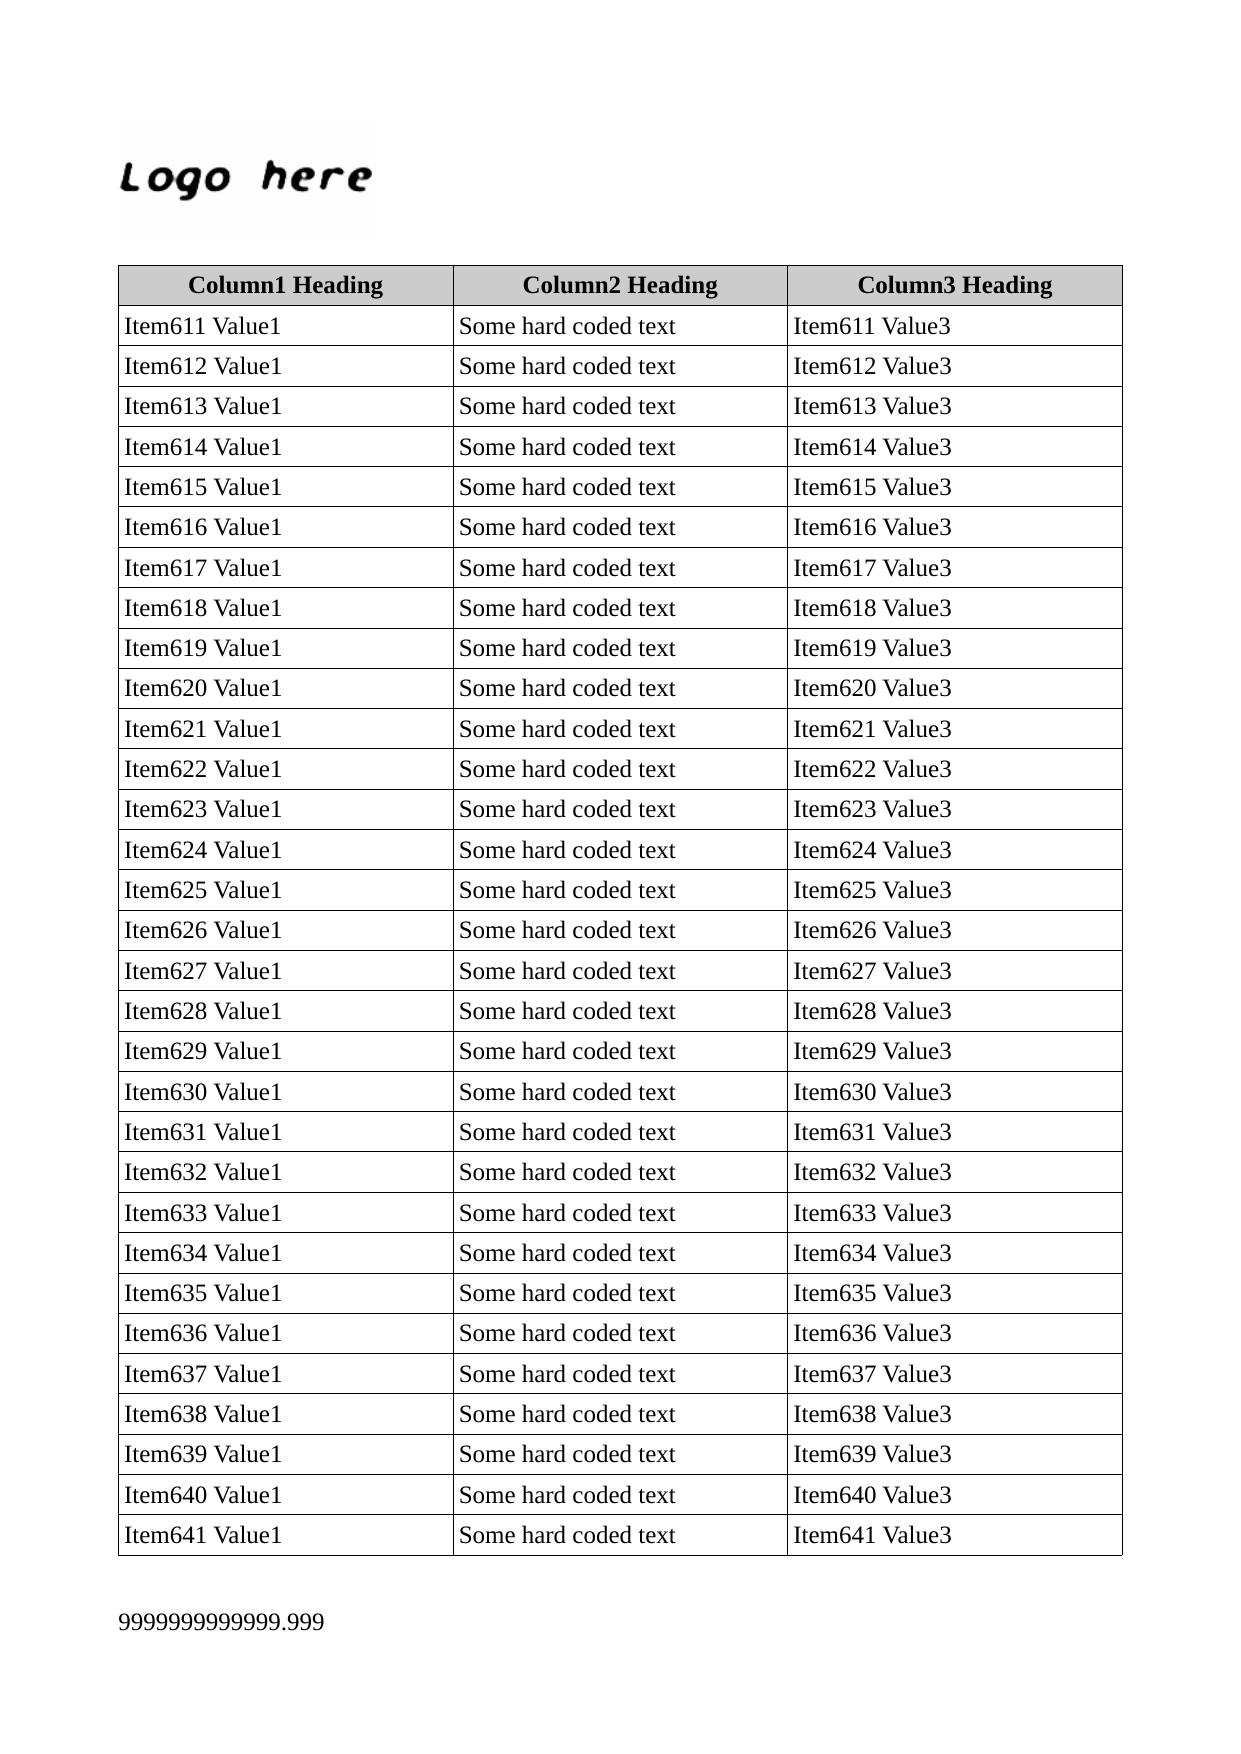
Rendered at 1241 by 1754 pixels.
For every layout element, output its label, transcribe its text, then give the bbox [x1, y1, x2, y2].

table_cell Some hard coded text [454, 911, 787, 950]
table_cell Item629 Value3 [788, 1032, 1122, 1071]
table_cell Item625 Value1 [119, 870, 453, 909]
table_cell Item620 Value3 [788, 669, 1122, 708]
table_cell Item618 Value3 [788, 588, 1122, 627]
table_cell Item634 Value1 [119, 1233, 453, 1272]
table_cell Item613 Value3 [788, 387, 1122, 426]
table_cell Item611 Value3 [788, 306, 1122, 345]
table_cell Item626 Value1 [119, 911, 453, 950]
table_cell Item613 Value1 [119, 387, 453, 426]
table_cell Item619 Value1 [119, 629, 453, 668]
table_header Column2 Heading [454, 266, 787, 305]
table_cell Item611 Value1 [119, 306, 453, 345]
table_cell Some hard coded text [454, 387, 787, 426]
table_cell Item624 Value1 [119, 830, 453, 869]
table_cell Item639 Value1 [119, 1435, 453, 1474]
table_cell Some hard coded text [454, 629, 787, 668]
table_cell Item635 Value3 [788, 1274, 1122, 1313]
table_cell Item617 Value3 [788, 548, 1122, 587]
table_cell Some hard coded text [454, 1274, 787, 1313]
table_cell Some hard coded text [454, 346, 787, 386]
table_cell Item622 Value1 [119, 749, 453, 789]
table_cell Item617 Value1 [119, 548, 453, 587]
table_cell Item616 Value3 [788, 507, 1122, 547]
table_cell Some hard coded text [454, 830, 787, 869]
table_cell Item631 Value1 [119, 1112, 453, 1151]
table_cell Item628 Value3 [788, 991, 1122, 1031]
table_cell Item640 Value3 [788, 1475, 1122, 1514]
table_cell Item614 Value3 [788, 427, 1122, 466]
table_cell Item628 Value1 [119, 991, 453, 1031]
table_cell Item638 Value1 [119, 1394, 453, 1434]
table_cell Some hard coded text [454, 507, 787, 547]
table_cell Item635 Value1 [119, 1274, 453, 1313]
table_cell Item614 Value1 [119, 427, 453, 466]
table_cell Some hard coded text [454, 1072, 787, 1111]
table_cell Item616 Value1 [119, 507, 453, 547]
table_cell Some hard coded text [454, 1193, 787, 1232]
table_cell Item636 Value1 [119, 1314, 453, 1353]
table_cell Some hard coded text [454, 1475, 787, 1514]
table_cell Item637 Value3 [788, 1354, 1122, 1393]
table_cell Item641 Value3 [788, 1515, 1122, 1554]
table_cell Some hard coded text [454, 790, 787, 829]
table_cell Item619 Value3 [788, 629, 1122, 668]
table_cell Some hard coded text [454, 1233, 787, 1272]
table_cell Item620 Value1 [119, 669, 453, 708]
table_cell Some hard coded text [454, 548, 787, 587]
table_cell Some hard coded text [454, 427, 787, 466]
table_cell Item612 Value1 [119, 346, 453, 386]
table_cell Item623 Value1 [119, 790, 453, 829]
table_cell Item629 Value1 [119, 1032, 453, 1071]
table_cell Item621 Value1 [119, 709, 453, 748]
table_cell Some hard coded text [454, 1435, 787, 1474]
picture [118, 118, 377, 236]
table_cell Item634 Value3 [788, 1233, 1122, 1272]
table_cell Item632 Value3 [788, 1152, 1122, 1192]
table_cell Some hard coded text [454, 951, 787, 990]
table_cell Item627 Value3 [788, 951, 1122, 990]
table_cell Some hard coded text [454, 1152, 787, 1192]
table_cell Item631 Value3 [788, 1112, 1122, 1151]
table_cell Item641 Value1 [119, 1515, 453, 1554]
table_cell Some hard coded text [454, 749, 787, 789]
table_cell Item621 Value3 [788, 709, 1122, 748]
table_header Column3 Heading [788, 266, 1122, 305]
table_cell Some hard coded text [454, 1394, 787, 1434]
table_cell Item615 Value1 [119, 467, 453, 506]
table_cell Item626 Value3 [788, 911, 1122, 950]
table_cell Some hard coded text [454, 870, 787, 909]
table_cell Item623 Value3 [788, 790, 1122, 829]
table_cell Item637 Value1 [119, 1354, 453, 1393]
table_cell Item633 Value3 [788, 1193, 1122, 1232]
table_cell Item639 Value3 [788, 1435, 1122, 1474]
table_cell Item622 Value3 [788, 749, 1122, 789]
table_cell Item612 Value3 [788, 346, 1122, 386]
table_cell Item630 Value1 [119, 1072, 453, 1111]
table_cell Some hard coded text [454, 1112, 787, 1151]
table_header Column1 Heading [119, 266, 453, 305]
table_cell Item632 Value1 [119, 1152, 453, 1192]
table_cell Some hard coded text [454, 1314, 787, 1353]
table_cell Some hard coded text [454, 991, 787, 1031]
table_cell Item627 Value1 [119, 951, 453, 990]
table_cell Item618 Value1 [119, 588, 453, 627]
table_cell Some hard coded text [454, 588, 787, 627]
table_cell Item638 Value3 [788, 1394, 1122, 1434]
table_cell Item640 Value1 [119, 1475, 453, 1514]
table_cell Item625 Value3 [788, 870, 1122, 909]
table_cell Some hard coded text [454, 1032, 787, 1071]
table_cell Item633 Value1 [119, 1193, 453, 1232]
table_cell Some hard coded text [454, 306, 787, 345]
table_cell Item630 Value3 [788, 1072, 1122, 1111]
table_cell Some hard coded text [454, 1354, 787, 1393]
table_cell Some hard coded text [454, 467, 787, 506]
table_cell Item624 Value3 [788, 830, 1122, 869]
table_cell Some hard coded text [454, 709, 787, 748]
table_cell Some hard coded text [454, 1515, 787, 1554]
table_cell Item636 Value3 [788, 1314, 1122, 1353]
table_cell Item615 Value3 [788, 467, 1122, 506]
table_cell Some hard coded text [454, 669, 787, 708]
